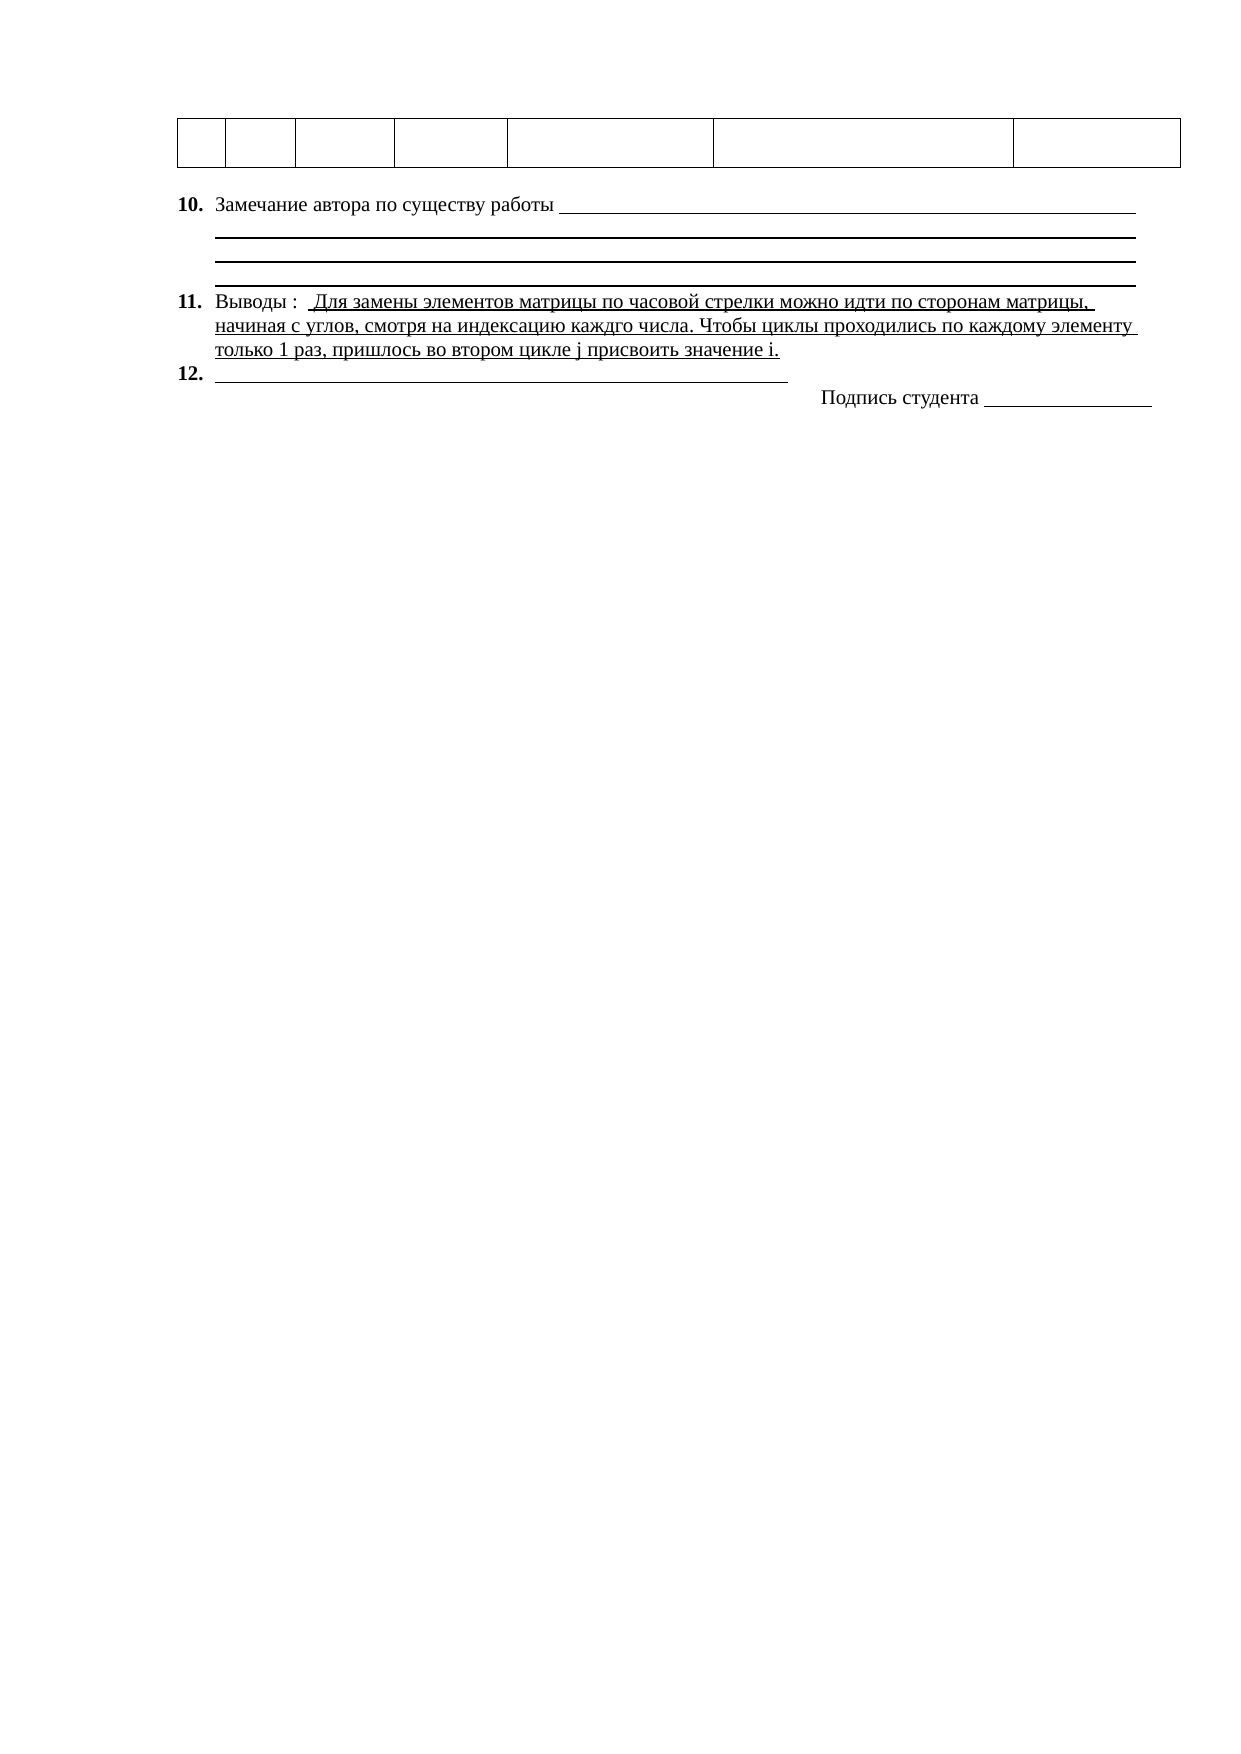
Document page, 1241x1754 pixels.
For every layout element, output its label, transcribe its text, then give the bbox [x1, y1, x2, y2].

list Замечание автора по существу работы [177, 192, 1152, 289]
text Подпись студента [215, 385, 1152, 409]
table_cell [508, 119, 713, 167]
table_cell [714, 119, 1013, 167]
table_cell [296, 119, 394, 167]
list Выводы : Для замены элементов матрицы по часовой стрелки можно идти по сторонам матрицы, начиная с углов, смотря на индексацию каждго числа. Чтобы циклы проходились по каждому элементу только 1 раз, пришлось во втором цикле j присвоить значение i. [177, 289, 1152, 361]
table_cell [395, 119, 507, 167]
table_cell [1014, 119, 1180, 167]
table_cell [178, 119, 225, 167]
table_cell [226, 119, 295, 167]
